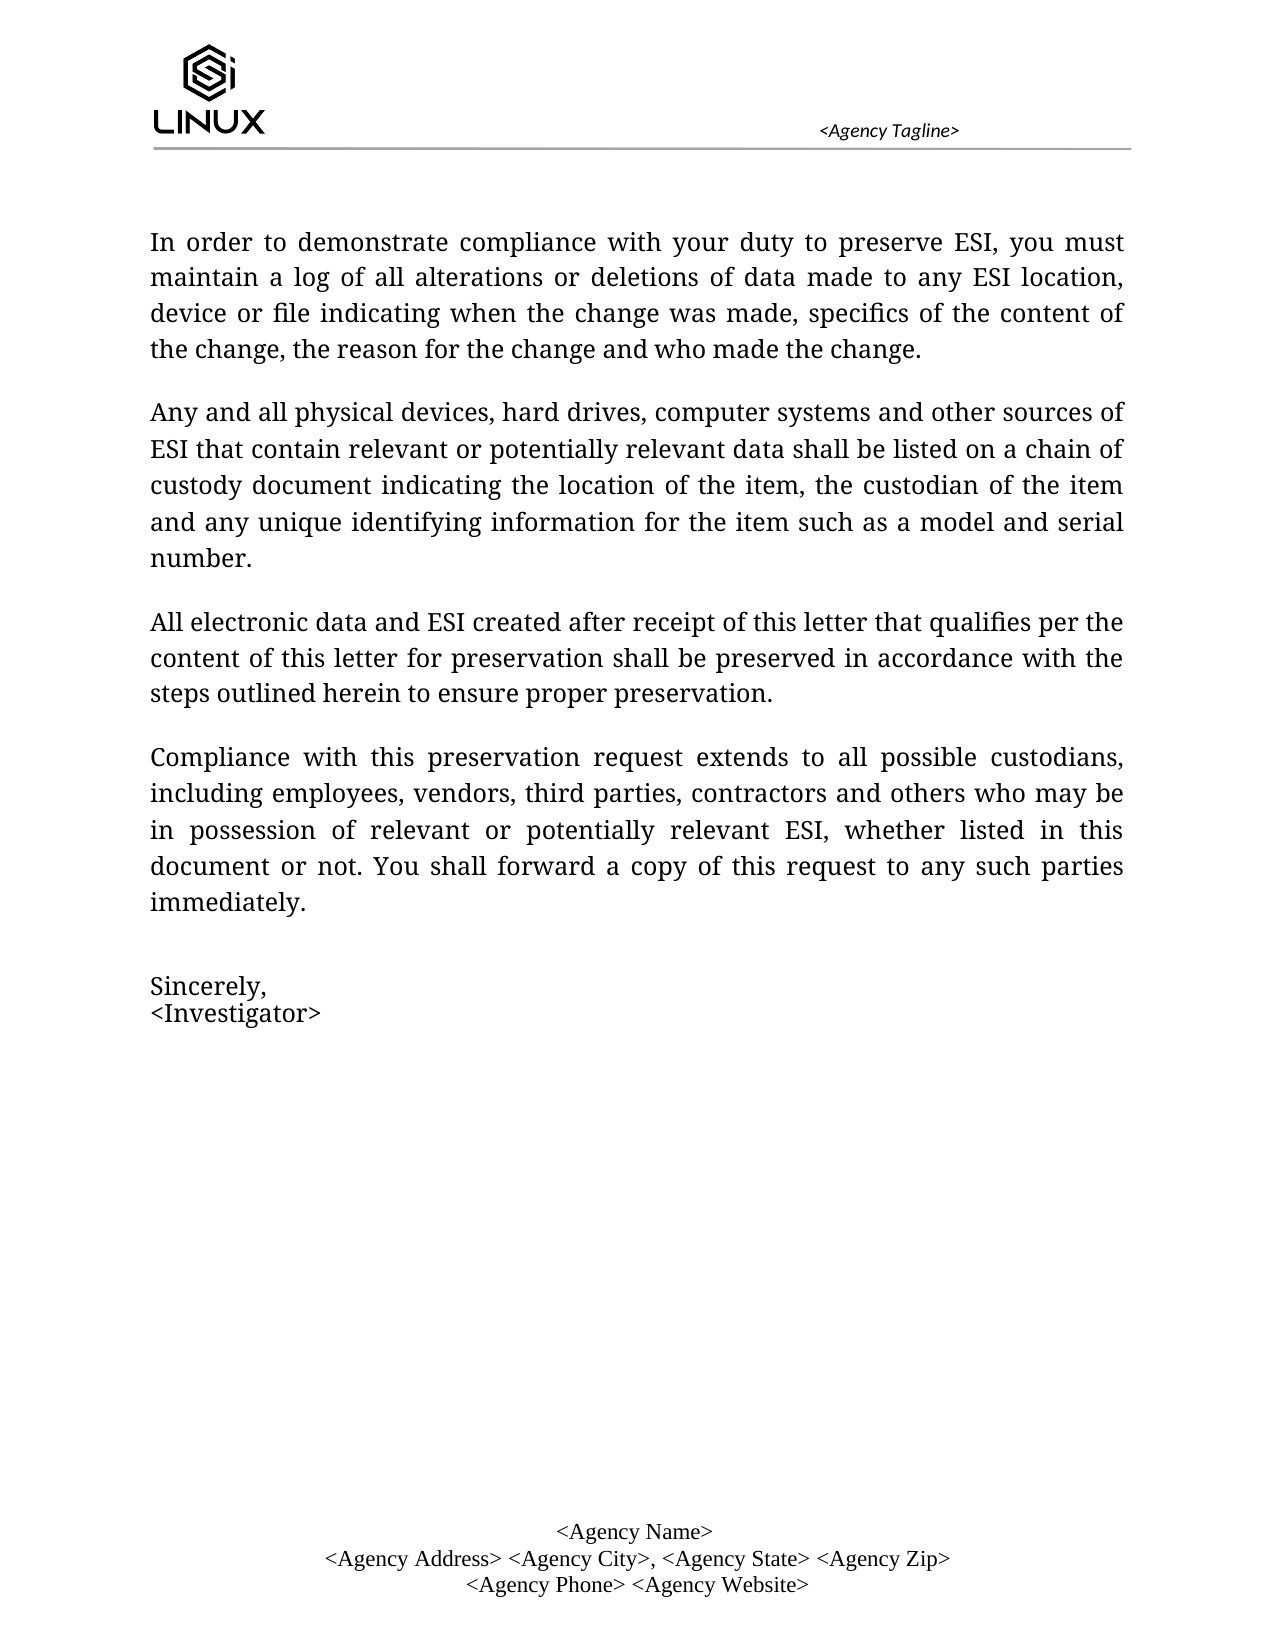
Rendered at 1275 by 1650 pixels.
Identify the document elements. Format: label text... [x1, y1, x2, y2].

text <Investigator> [150, 1003, 1125, 1027]
text In order to demonstrate compliance with your duty to preserve ESI, you must maintain a log of all alterations or deletions of data made to any ESI location, device or file indicating when the change was made, specifics of the content of the change, the reason for the change and who made the change. [150, 224, 1125, 365]
text Sincerely, [150, 969, 1125, 1003]
text Compliance with this preservation request extends to all possible custodians, including employees, vendors, third parties, contractors and others who may be in possession of relevant or potentially relevant ESI, whether listed in this document or not. You shall forward a copy of this request to any such parties immediately. [150, 740, 1125, 919]
text All electronic data and ESI created after receipt of this letter that qualifies per the content of this letter for preservation shall be preserved in accordance with the steps outlined herein to ensure proper preservation. [150, 604, 1125, 710]
picture [152, 44, 266, 140]
text Any and all physical devices, hard drives, computer systems and other sources of ESI that contain relevant or potentially relevant data shall be listed on a chain of custody document indicating the location of the item, the custodian of the item and any unique identifying information for the item such as a model and serial number. [150, 395, 1125, 574]
